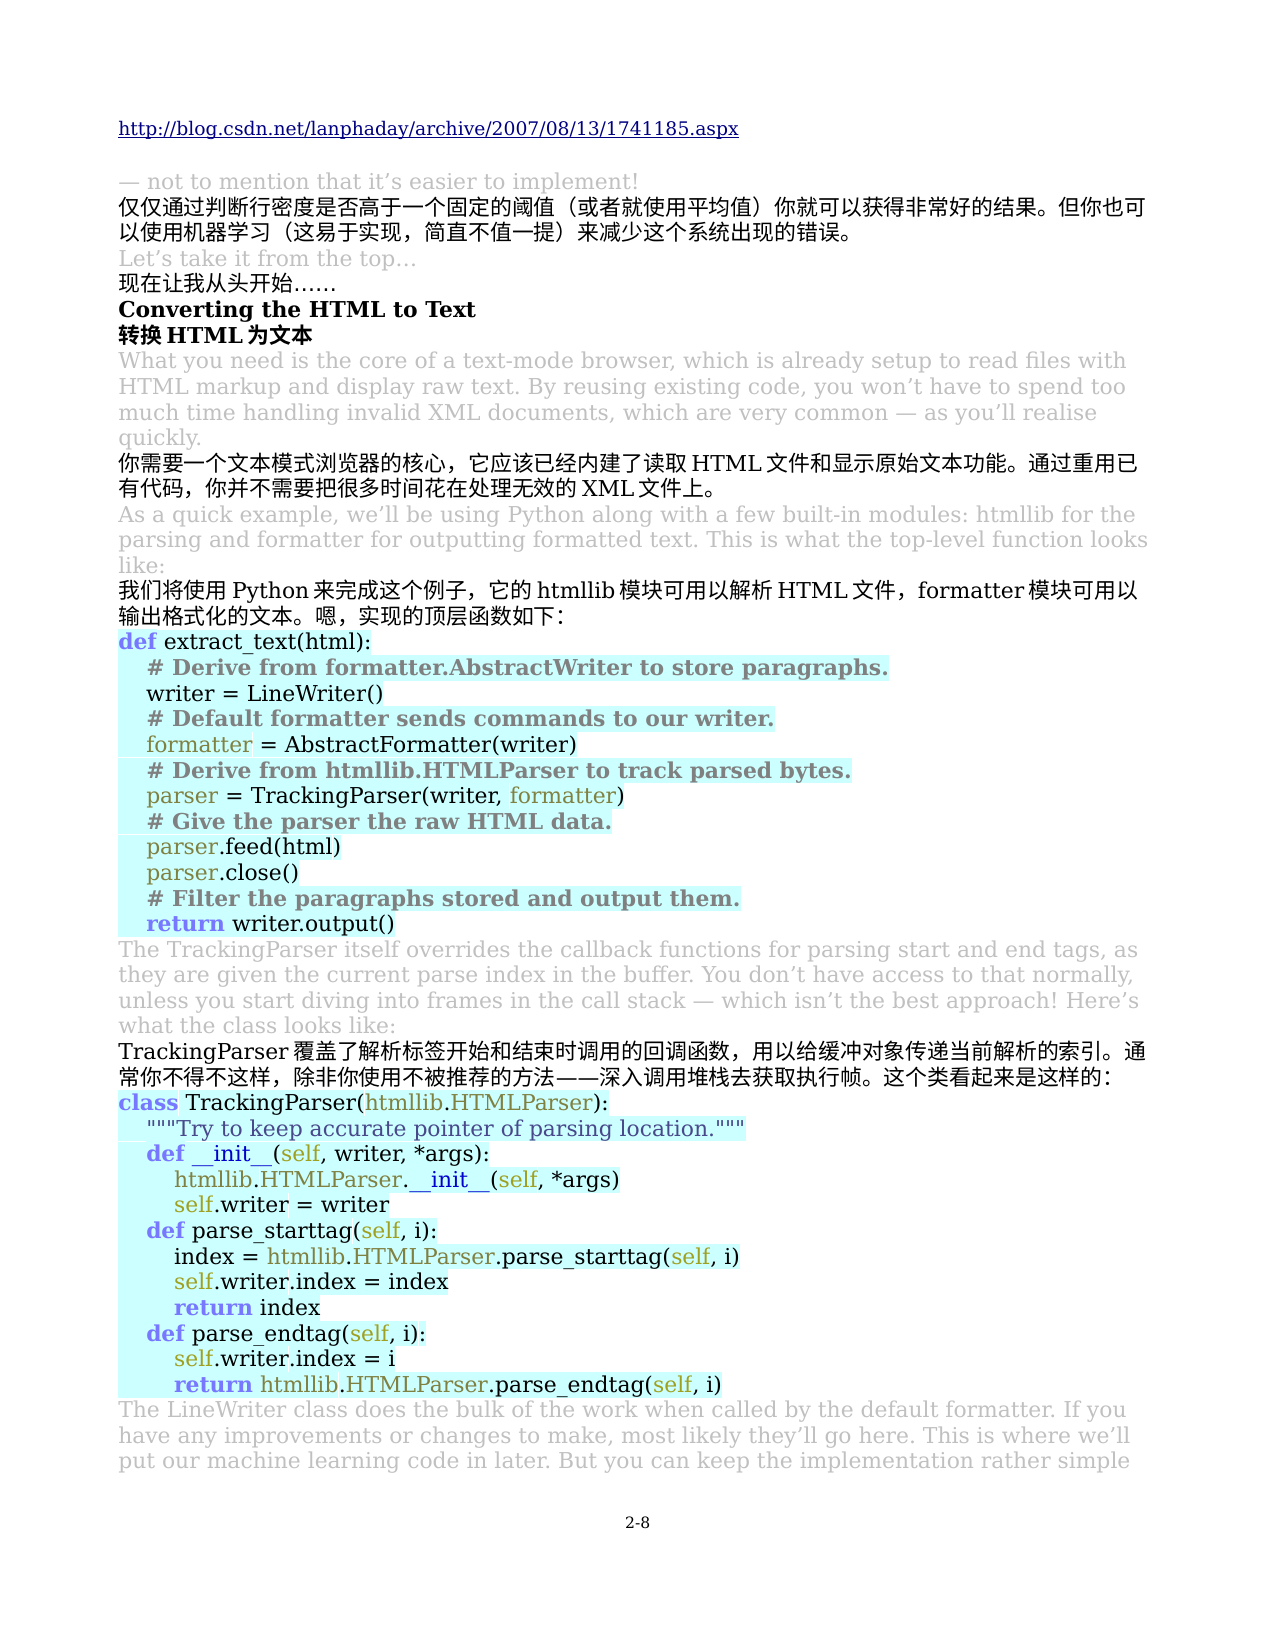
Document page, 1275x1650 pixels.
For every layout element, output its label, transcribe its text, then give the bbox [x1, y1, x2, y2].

text # Derive from htmllib.HTMLParser to track parsed bytes. [118, 757, 1157, 783]
text self.writer.index = index [118, 1269, 1157, 1295]
text The LineWriter class does the bulk of the work when called by the default formatter. If you have any improvements or changes to make, most likely they’ll go here. This is where we’ll put our machine learning code in later. But you can keep the implementation rather simple [118, 1398, 1157, 1474]
text As a quick example, we’ll be using Python along with a few built-in modules: htmllib for the parsing and formatter for outputting formatted text. This is what the top-level function looks like: [118, 502, 1157, 578]
text Converting the HTML to Text [118, 297, 1157, 323]
text — not to mention that it’s easier to implement! [118, 169, 1157, 195]
text return index [118, 1295, 1157, 1321]
text return writer.output() [118, 911, 1157, 937]
text """Try to keep accurate pointer of parsing location.""" [118, 1116, 1157, 1141]
text 现在让我从头开始…… [118, 272, 1157, 297]
text formatter = AbstractFormatter(writer) [118, 732, 1157, 757]
text parser.close() [118, 860, 1157, 886]
text # Give the parser the raw HTML data. [118, 809, 1157, 834]
text writer = LineWriter() [118, 681, 1157, 706]
text # Derive from formatter.AbstractWriter to store paragraphs. [118, 655, 1157, 681]
text class TrackingParser(htmllib.HTMLParser): [118, 1090, 1157, 1116]
text 你需要一个文本模式浏览器的核心，它应该已经内建了读取HTML文件和显示原始文本功能。通过重用已有代码，你并不需要把很多时间花在处理无效的XML文件上。 [118, 451, 1157, 502]
text # Filter the paragraphs stored and output them. [118, 886, 1157, 911]
text return htmllib.HTMLParser.parse_endtag(self, i) [118, 1372, 1157, 1398]
text def __init__(self, writer, *args): [118, 1141, 1157, 1167]
text def parse_starttag(self, i): [118, 1218, 1157, 1244]
text Let’s take it from the top… [118, 246, 1157, 272]
text The TrackingParser itself overrides the callback functions for parsing start and end tags, as they are given the current parse index in the buffer. You don’t have access to that normally, unless you start diving into frames in the call stack — which isn’t the best approach! Here’s what the class looks like: [118, 937, 1157, 1039]
text parser.feed(html) [118, 834, 1157, 860]
text htmllib.HTMLParser.__init__(self, *args) [118, 1167, 1157, 1193]
text def parse_endtag(self, i): [118, 1321, 1157, 1346]
text parser = TrackingParser(writer, formatter) [118, 783, 1157, 809]
text index = htmllib.HTMLParser.parse_starttag(self, i) [118, 1244, 1157, 1269]
text 转换HTML为文本 [118, 323, 1157, 348]
text def extract_text(html): [118, 629, 1157, 655]
text 我们将使用Python来完成这个例子，它的htmllib模块可用以解析HTML文件，formatter模块可用以输出格式化的文本。嗯，实现的顶层函数如下： [118, 578, 1157, 629]
text TrackingParser覆盖了解析标签开始和结束时调用的回调函数，用以给缓冲对象传递当前解析的索引。通常你不得不这样，除非你使用不被推荐的方法——深入调用堆栈去获取执行帧。这个类看起来是这样的： [118, 1039, 1157, 1090]
text 仅仅通过判断行密度是否高于一个固定的阈值（或者就使用平均值）你就可以获得非常好的结果。但你也可以使用机器学习（这易于实现，简直不值一提）来减少这个系统出现的错误。 [118, 195, 1157, 246]
text What you need is the core of a text-mode browser, which is already setup to read files with HTML markup and display raw text. By reusing existing code, you won’t have to spend too much time handling invalid XML documents, which are very common — as you’ll realise quickly. [118, 348, 1157, 451]
text # Default formatter sends commands to our writer. [118, 706, 1157, 732]
text self.writer.index = i [118, 1346, 1157, 1372]
text self.writer = writer [118, 1193, 1157, 1218]
